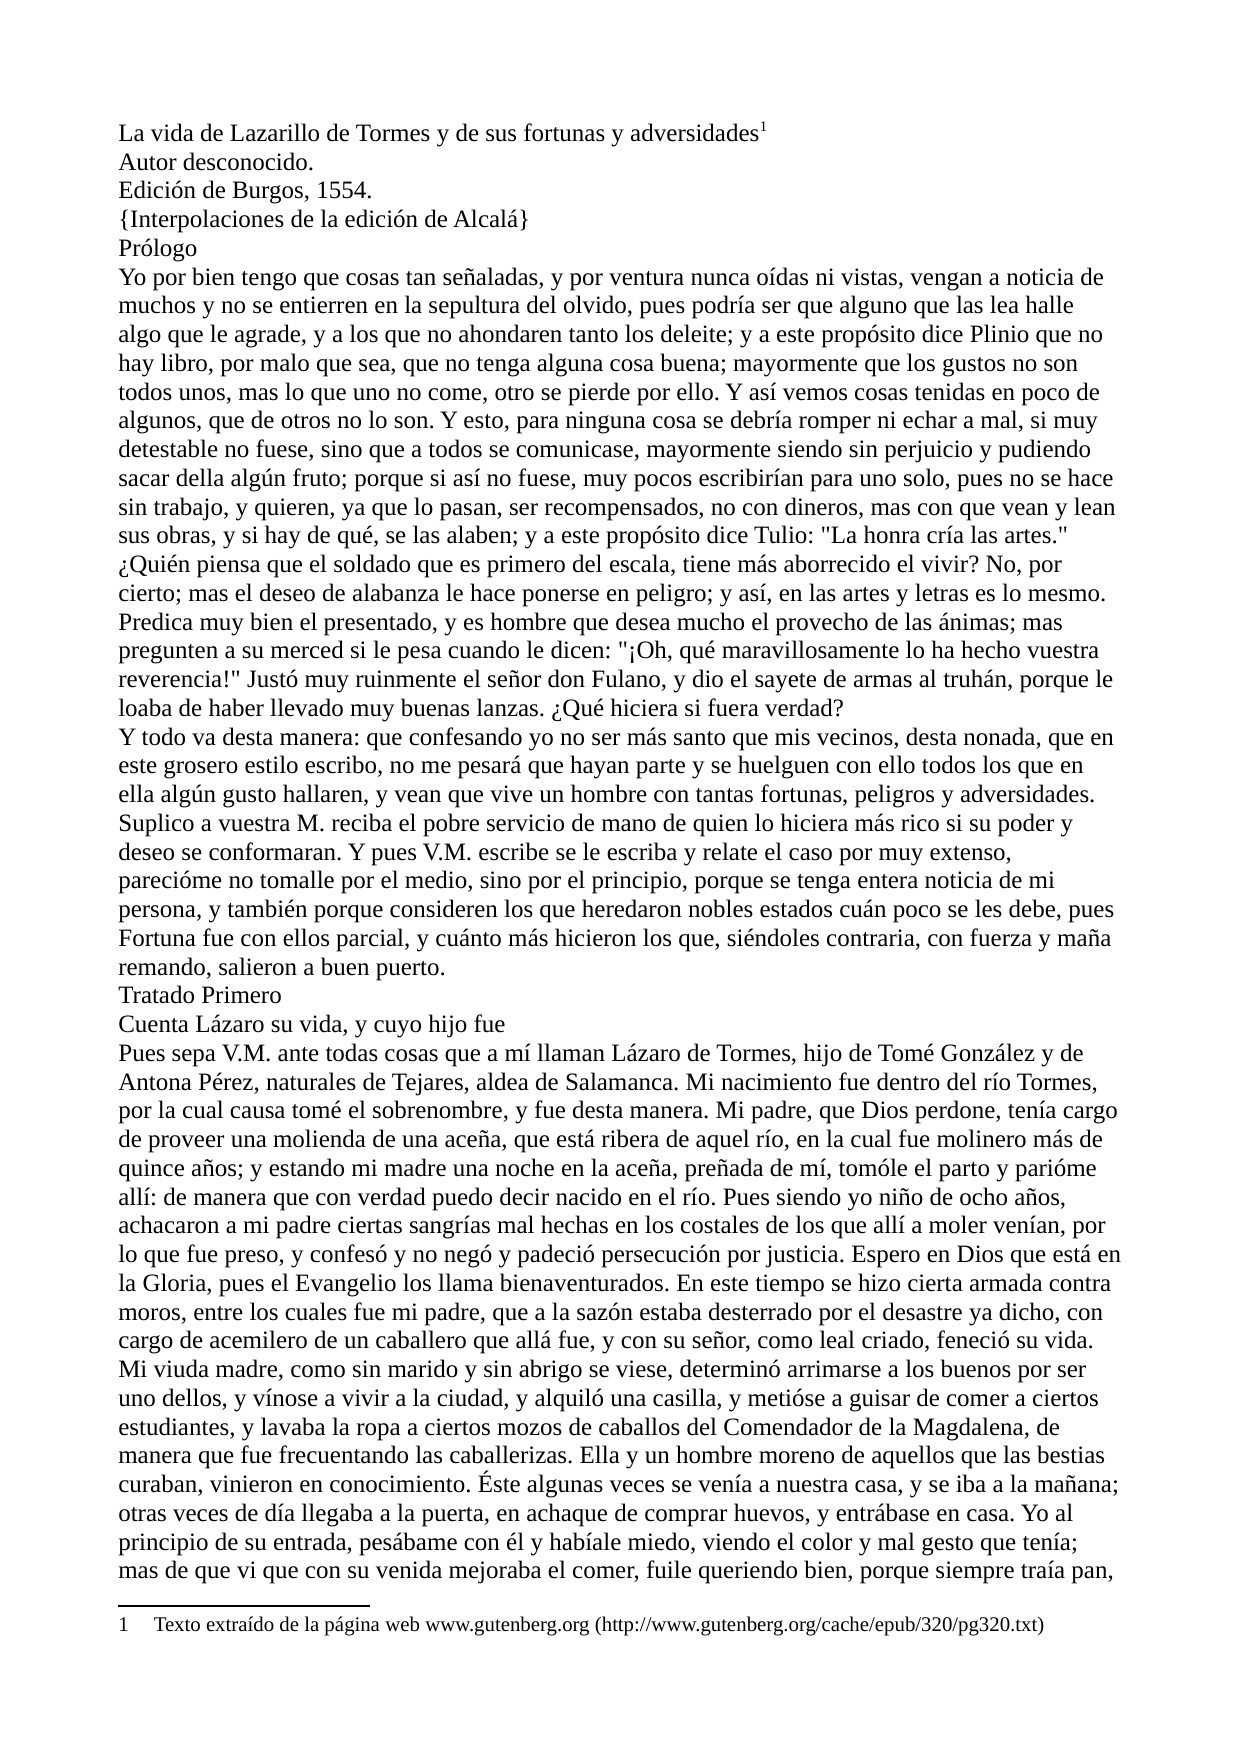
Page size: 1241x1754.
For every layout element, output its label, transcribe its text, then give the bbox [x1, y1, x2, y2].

text {Interpolaciones de la edición de Alcalá} [118, 204, 1122, 233]
text Pues sepa V.M. ante todas cosas que a mí llaman Lázaro de Tormes, hijo de Tomé González y de Antona Pérez, naturales de Tejares, aldea de Salamanca. Mi nacimiento fue dentro del río Tormes, por la cual causa tomé el sobrenombre, y fue desta manera. Mi padre, que Dios perdone, tenía cargo de proveer una molienda de una aceña, que está ribera de aquel río, en la cual fue molinero más de quince años; y estando mi madre una noche en la aceña, preñada de mí, tomóle el parto y parióme allí: de manera que con verdad puedo decir nacido en el río. Pues siendo yo niño de ocho años, achacaron a mi padre ciertas sangrías mal hechas en los costales de los que allí a moler venían, por lo que fue preso, y confesó y no negó y padeció persecución por justicia. Espero en Dios que está en la Gloria, pues el Evangelio los llama bienaventurados. En este tiempo se hizo cierta armada contra moros, entre los cuales fue mi padre, que a la sazón estaba desterrado por el desastre ya dicho, con cargo de acemilero de un caballero que allá fue, y con su señor, como leal criado, feneció su vida. [118, 1038, 1122, 1354]
text Suplico a vuestra M. reciba el pobre servicio de mano de quien lo hiciera más rico si su poder y deseo se conformaran. Y pues V.M. escribe se le escriba y relate el caso por muy extenso, parecióme no tomalle por el medio, sino por el principio, porque se tenga entera noticia de mi persona, y también porque consideren los que heredaron nobles estados cuán poco se les debe, pues Fortuna fue con ellos parcial, y cuánto más hicieron los que, siéndoles contraria, con fuerza y maña remando, salieron a buen puerto. [118, 808, 1122, 981]
text Y todo va desta manera: que confesando yo no ser más santo que mis vecinos, desta nonada, que en este grosero estilo escribo, no me pesará que hayan parte y se huelguen con ello todos los que en ella algún gusto hallaren, y vean que vive un hombre con tantas fortunas, peligros y adversidades. [118, 722, 1122, 808]
text Tratado Primero [118, 981, 1122, 1009]
text Edición de Burgos, 1554. [118, 176, 1122, 204]
text Texto extraído de la página web www.gutenberg.org (http://www.gutenberg.org/cache/epub/320/pg320.txt) [118, 1612, 1122, 1636]
text Autor desconocido. [118, 147, 1122, 176]
text La vida de Lazarillo de Tormes y de sus fortunas y adversidades [118, 118, 1122, 147]
text Cuenta Lázaro su vida, y cuyo hijo fue [118, 1009, 1122, 1038]
text Prólogo [118, 233, 1122, 262]
text Mi viuda madre, como sin marido y sin abrigo se viese, determinó arrimarse a los buenos por ser uno dellos, y vínose a vivir a la ciudad, y alquiló una casilla, y metióse a guisar de comer a ciertos estudiantes, y lavaba la ropa a ciertos mozos de caballos del Comendador de la Magdalena, de manera que fue frecuentando las caballerizas. Ella y un hombre moreno de aquellos que las bestias curaban, vinieron en conocimiento. Éste algunas veces se venía a nuestra casa, y se iba a la mañana; otras veces de día llegaba a la puerta, en achaque de comprar huevos, y entrábase en casa. Yo al principio de su entrada, pesábame con él y habíale miedo, viendo el color y mal gesto que tenía; mas de que vi que con su venida mejoraba el comer, fuile queriendo bien, porque siempre traía pan, [118, 1354, 1122, 1584]
text Yo por bien tengo que cosas tan señaladas, y por ventura nunca oídas ni vistas, vengan a noticia de muchos y no se entierren en la sepultura del olvido, pues podría ser que alguno que las lea halle algo que le agrade, y a los que no ahondaren tanto los deleite; y a este propósito dice Plinio que no hay libro, por malo que sea, que no tenga alguna cosa buena; mayormente que los gustos no son todos unos, mas lo que uno no come, otro se pierde por ello. Y así vemos cosas tenidas en poco de algunos, que de otros no lo son. Y esto, para ninguna cosa se debría romper ni echar a mal, si muy detestable no fuese, sino que a todos se comunicase, mayormente siendo sin perjuicio y pudiendo sacar della algún fruto; porque si así no fuese, muy pocos escribirían para uno solo, pues no se hace sin trabajo, y quieren, ya que lo pasan, ser recompensados, no con dineros, mas con que vean y lean sus obras, y si hay de qué, se las alaben; y a este propósito dice Tulio: "La honra cría las artes." ¿Quién piensa que el soldado que es primero del escala, tiene más aborrecido el vivir? No, por cierto; mas el deseo de alabanza le hace ponerse en peligro; y así, en las artes y letras es lo mesmo. Predica muy bien el presentado, y es hombre que desea mucho el provecho de las ánimas; mas pregunten a su merced si le pesa cuando le dicen: "¡Oh, qué maravillosamente lo ha hecho vuestra reverencia!" Justó muy ruinmente el señor don Fulano, y dio el sayete de armas al truhán, porque le loaba de haber llevado muy buenas lanzas. ¿Qué hiciera si fuera verdad? [118, 262, 1122, 722]
